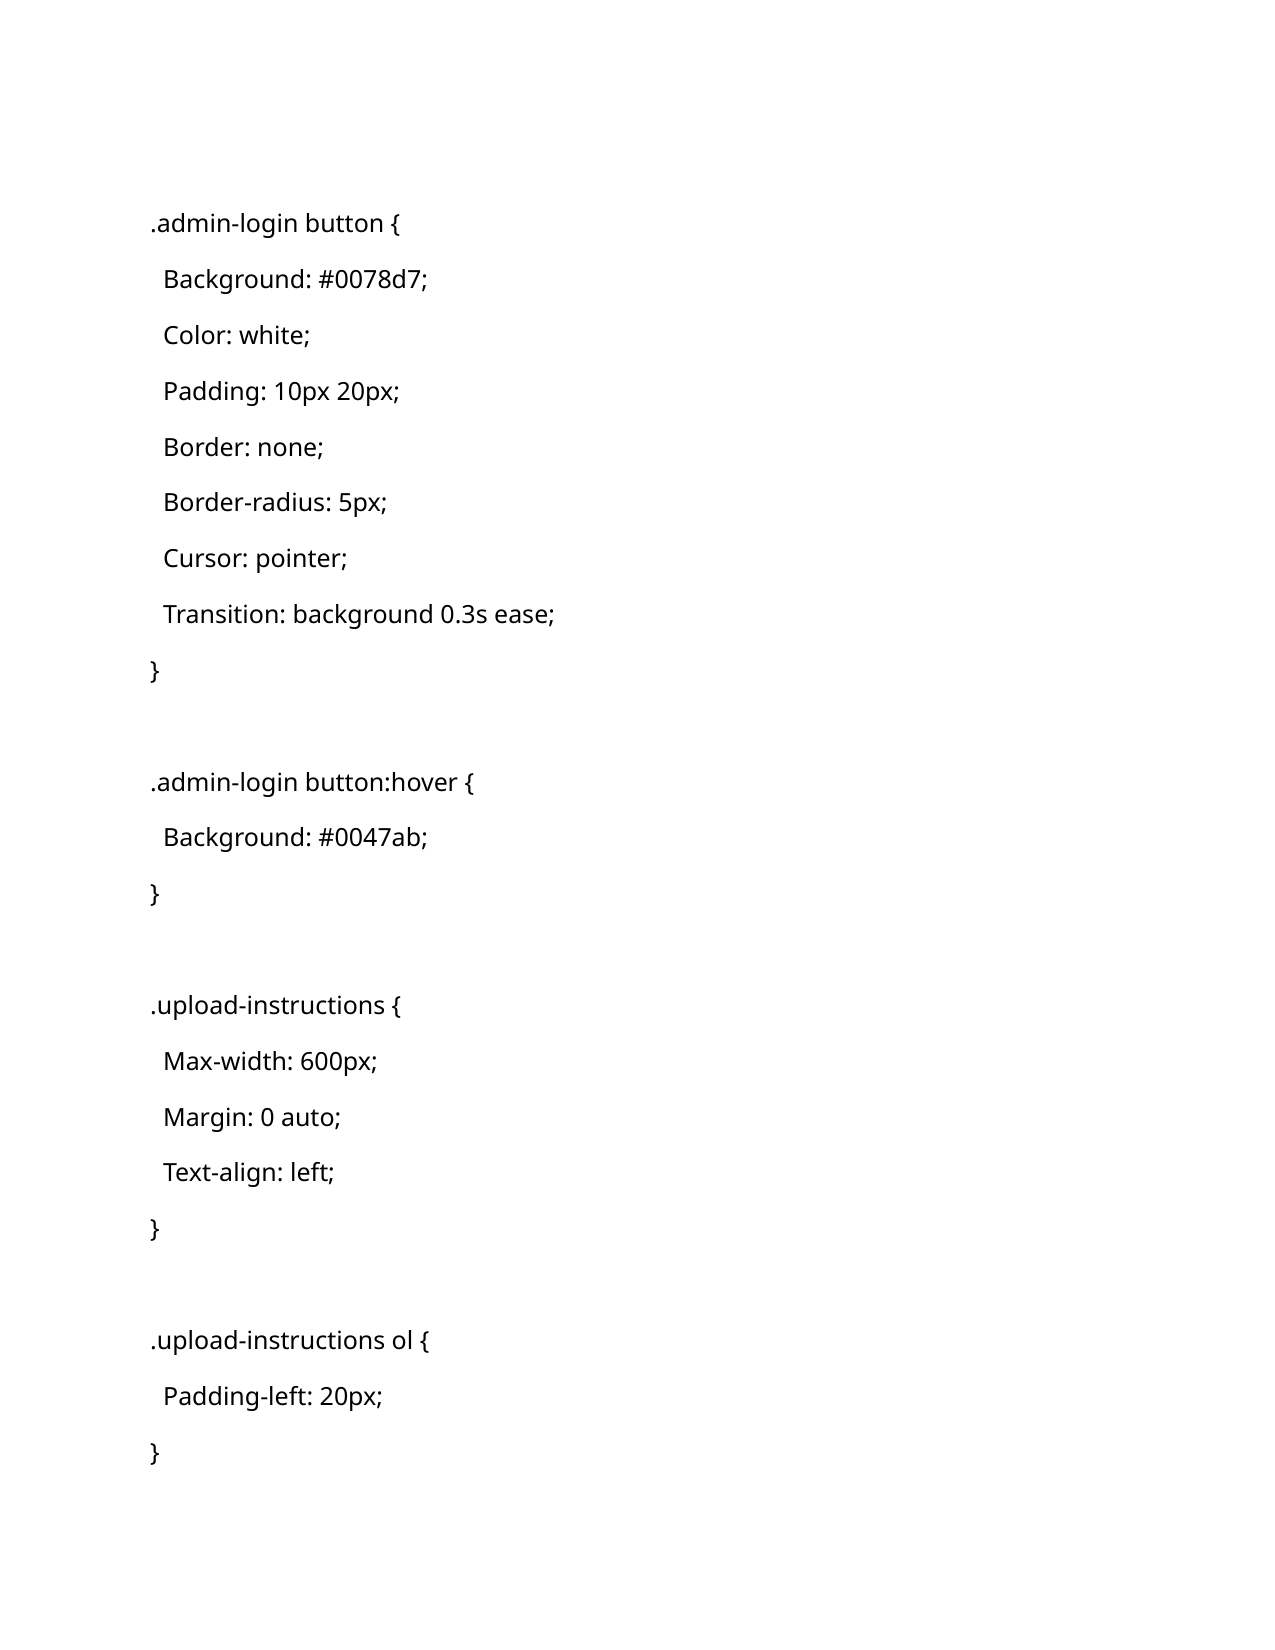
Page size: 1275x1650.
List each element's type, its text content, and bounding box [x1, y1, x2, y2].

text Margin: 0 auto; [150, 1099, 1125, 1133]
text Padding-left: 20px; [150, 1378, 1125, 1412]
text Max-width: 600px; [150, 1043, 1125, 1077]
text Transition: background 0.3s ease; [150, 597, 1125, 631]
text } [150, 652, 1125, 687]
text } [150, 1434, 1125, 1468]
text Cursor: pointer; [150, 541, 1125, 575]
text .admin-login button:hover { [150, 764, 1125, 798]
text Text-align: left; [150, 1155, 1125, 1189]
text Color: white; [150, 317, 1125, 352]
text } [150, 876, 1125, 910]
text Border-radius: 5px; [150, 485, 1125, 519]
text .admin-login button { [150, 206, 1125, 240]
text Background: #0047ab; [150, 820, 1125, 854]
text } [150, 1211, 1125, 1245]
text Padding: 10px 20px; [150, 373, 1125, 407]
text Border: none; [150, 429, 1125, 463]
text .upload-instructions ol { [150, 1322, 1125, 1357]
text .upload-instructions { [150, 987, 1125, 1022]
text Background: #0078d7; [150, 262, 1125, 296]
